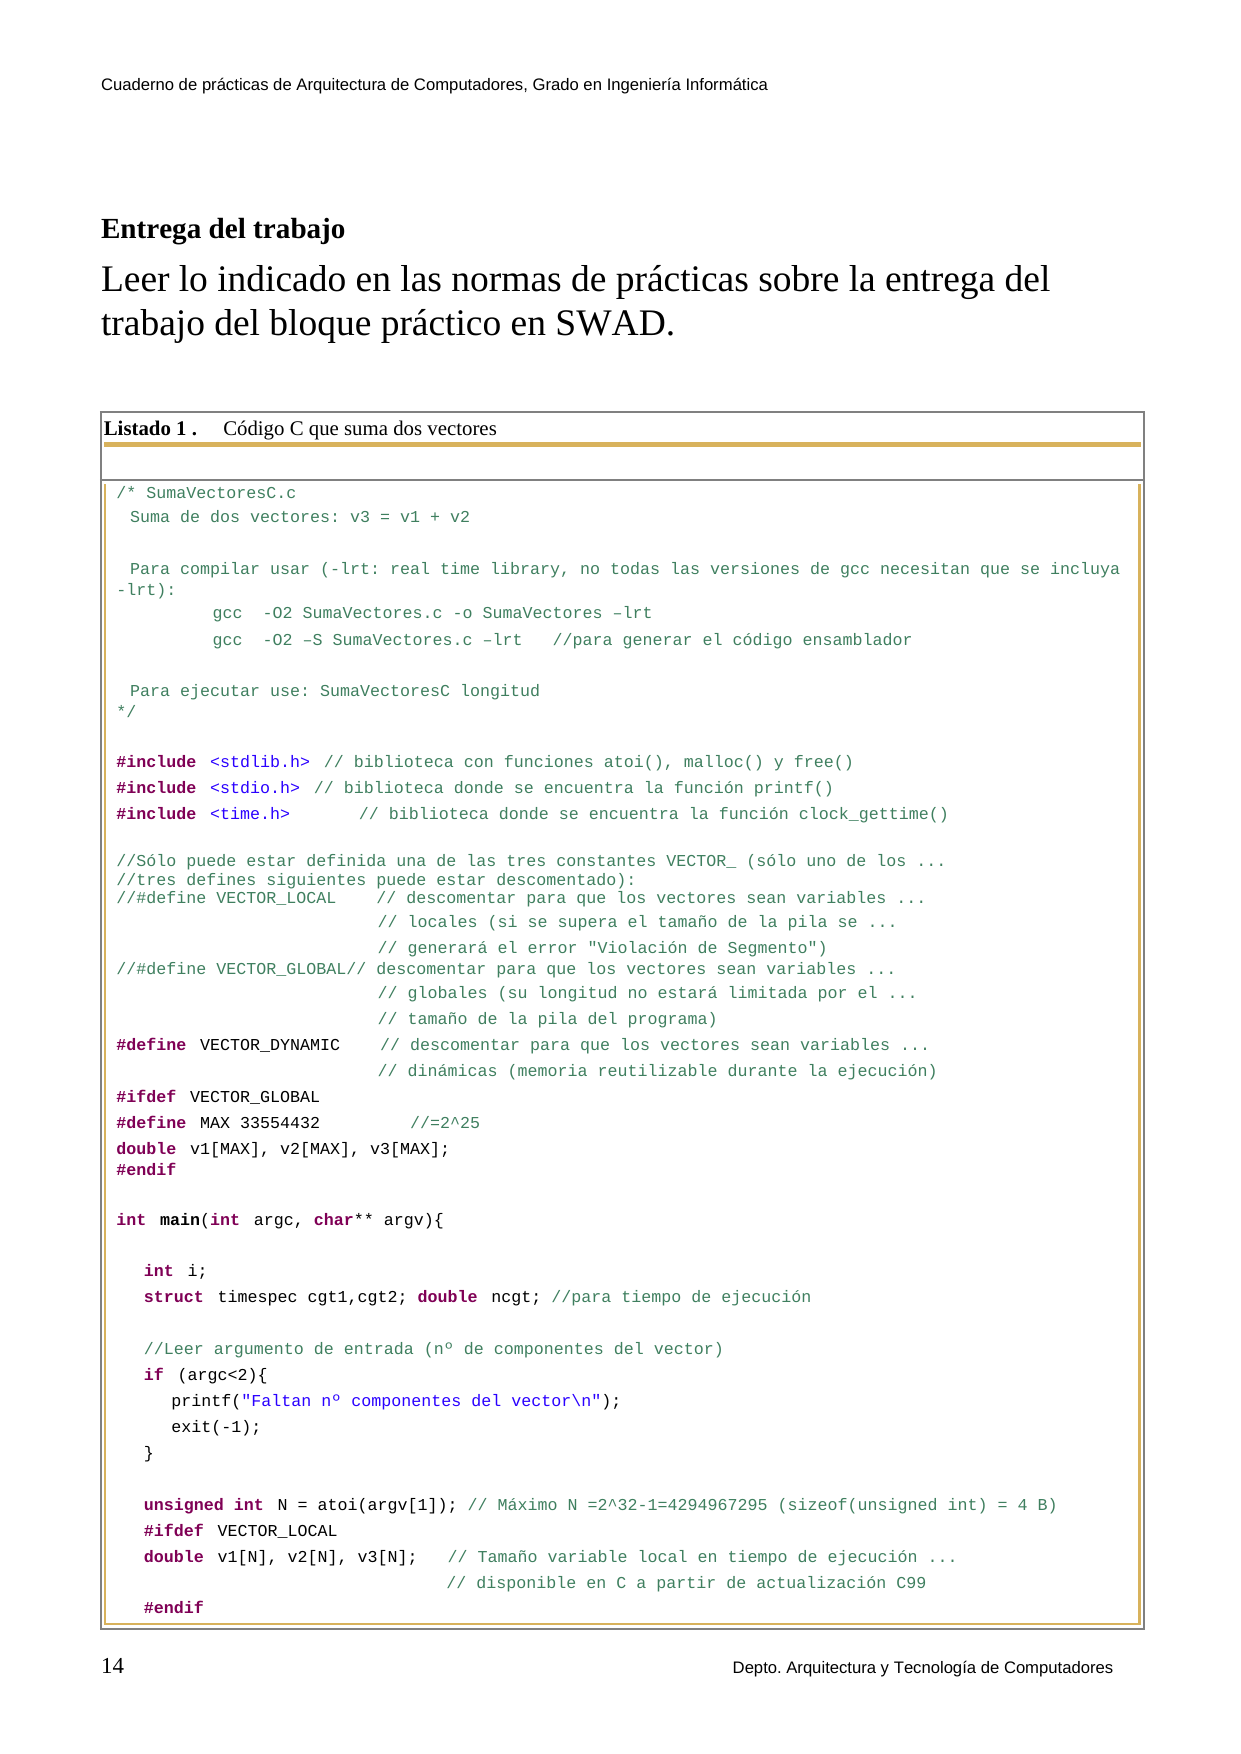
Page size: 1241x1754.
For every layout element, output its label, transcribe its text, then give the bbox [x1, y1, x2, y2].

subtitle Entrega del trabajo [101, 211, 1143, 244]
text Leer lo indicado en las normas de prácticas sobre la entrega del trabajo del bloque práctico en SWAD. [101, 257, 1143, 343]
table_cell /* SumaVectoresC.c Suma de dos vectores: v3 = v1 + v2 Para compilar usar (-lrt: real time library, no todas las versiones de gcc necesitan que se incluya -lrt): gcc -O2 SumaVectores.c -o SumaVectores –lrt gcc -O2 –S SumaVectores.c –lrt //para generar el código ensamblador Para ejecutar use: SumaVectoresC longitud */ #include <stdlib.h> // biblioteca con funciones atoi(), malloc() y free() #include <stdio.h> // biblioteca donde se encuentra la función printf() #include <time.h> // biblioteca donde se encuentra la función clock_gettime() //Sólo puede estar definida una de las tres constantes VECTOR_ (sólo uno de los ... //tres defines siguientes puede estar descomentado): //#define VECTOR_LOCAL // descomentar para que los vectores sean variables ... // locales (si se supera el tamaño de la pila se ... // generará el error "Violación de Segmento") //#define VECTOR_GLOBAL// descomentar para que los vectores sean variables ... // globales (su longitud no estará limitada por el ... // tamaño de la pila del programa) #define VECTOR_DYNAMIC // descomentar para que los vectores sean variables ... // dinámicas (memoria reutilizable durante la ejecución) #ifdef VECTOR_GLOBAL #define MAX 33554432 //=2^25 double v1[MAX], v2[MAX], v3[MAX]; #endif int main(int argc, char** argv){ int i; struct timespec cgt1,cgt2; double ncgt; //para tiempo de ejecución //Leer argumento de entrada (nº de componentes del vector) if (argc<2){ printf("Faltan nº componentes del vector\n"); exit(-1); } unsigned int N = atoi(argv[1]); // Máximo N =2^32-1=4294967295 (sizeof(unsigned int) = 4 B) #ifdef VECTOR_LOCAL double v1[N], v2[N], v3[N]; // Tamaño variable local en tiempo de ejecución ... // disponible en C a partir de actualización C99 #endif [102, 481, 1143, 1628]
table_header Listado 1 . Código C que suma dos vectores [102, 413, 1143, 479]
